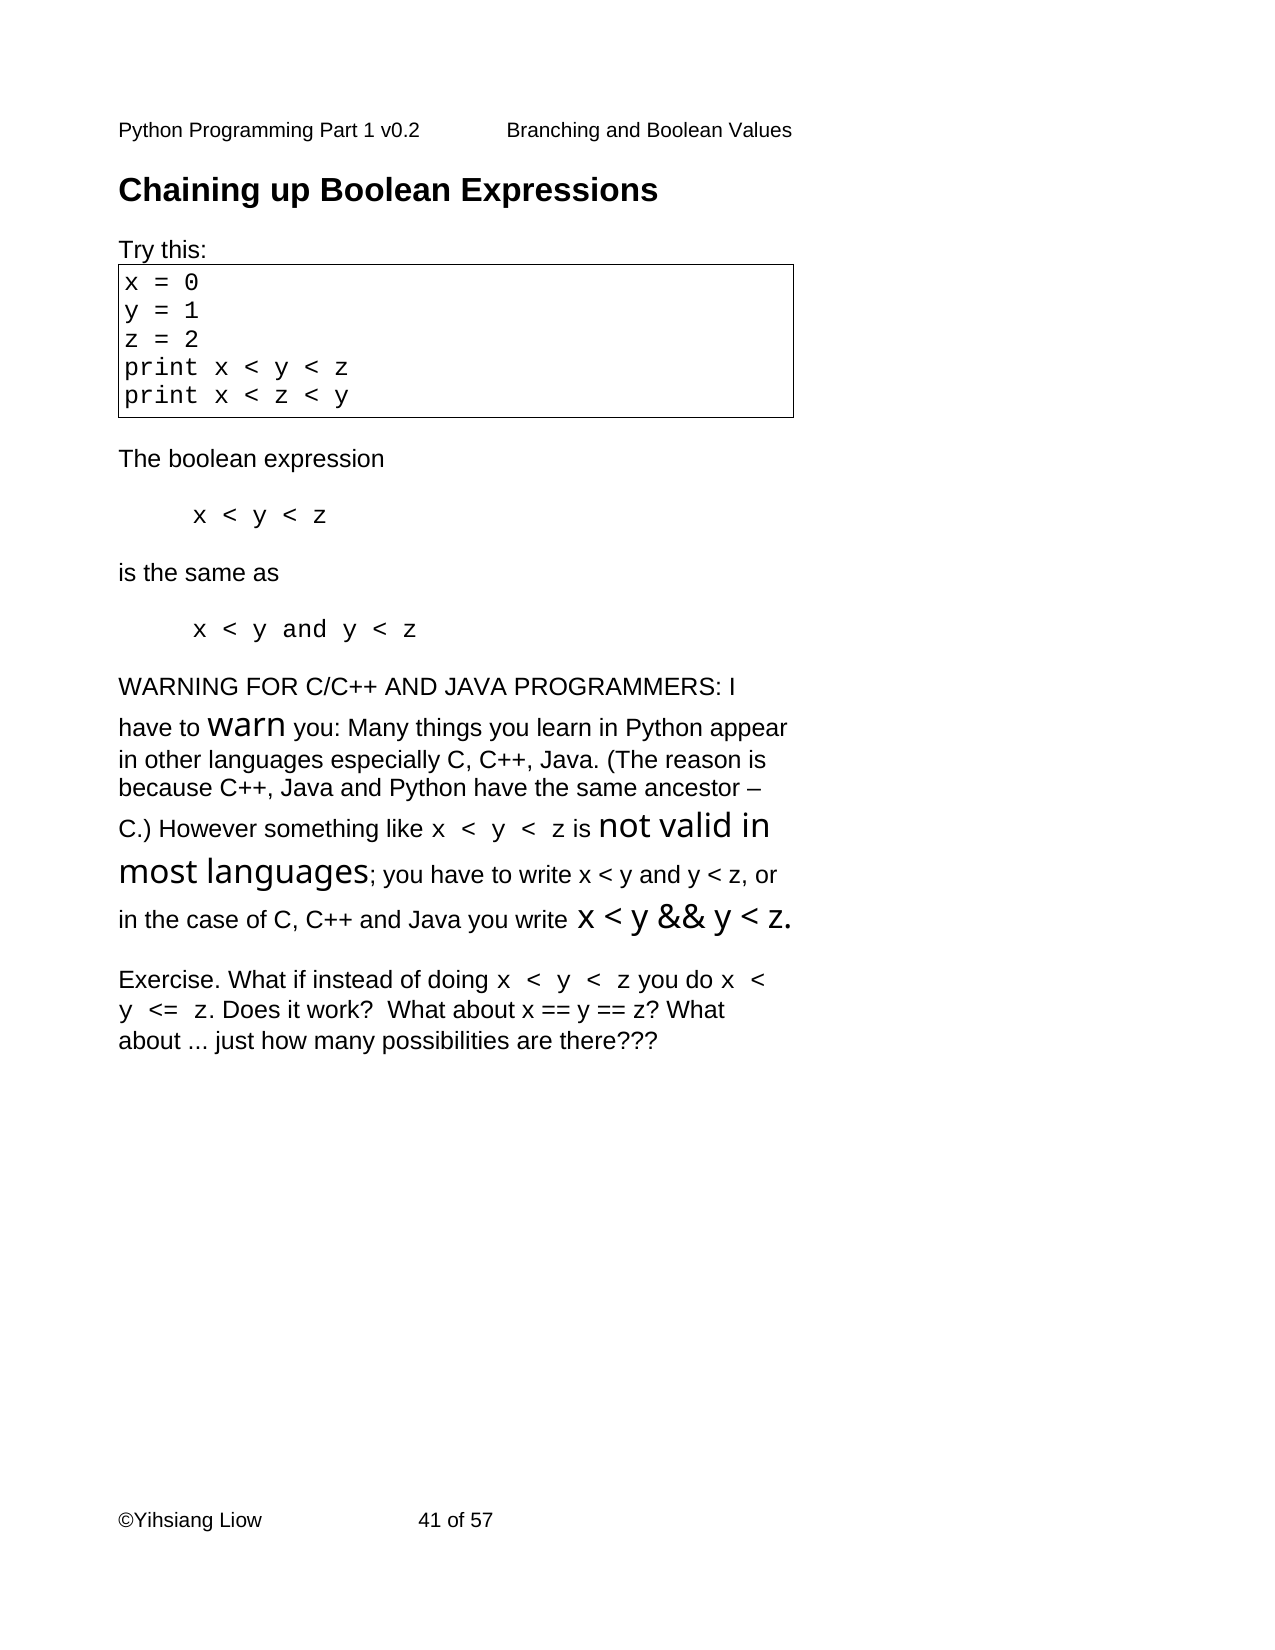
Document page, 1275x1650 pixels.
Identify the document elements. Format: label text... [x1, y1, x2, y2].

text WARNING FOR C/C++ AND JAVA PROGRAMMERS: I have to warn you: Many things you learn in Python appear in other languages especially C, C++, Java. (The reason is because C++, Java and Python have the same ancestor – C.) However something like x < y < z is not valid in most languages; you have to write x < y and y < z, or in the case of C, C++ and Java you write x < y && y < z. [118, 673, 793, 938]
text Exercise. What if instead of doing x < y < z you do x < y <= z. Does it work? What about x == y == z? What about ... just how many possibilities are there??? [118, 966, 793, 1054]
table_header x = 0 y = 1 z = 2 print x < y < z print x < z < y [119, 265, 793, 417]
text is the same as [118, 559, 793, 587]
text The boolean expression [118, 445, 793, 473]
text x < y < z [118, 501, 793, 531]
text Try this: [118, 236, 793, 264]
text Chaining up Boolean Expressions [118, 171, 793, 208]
text x < y and y < z [118, 615, 793, 645]
